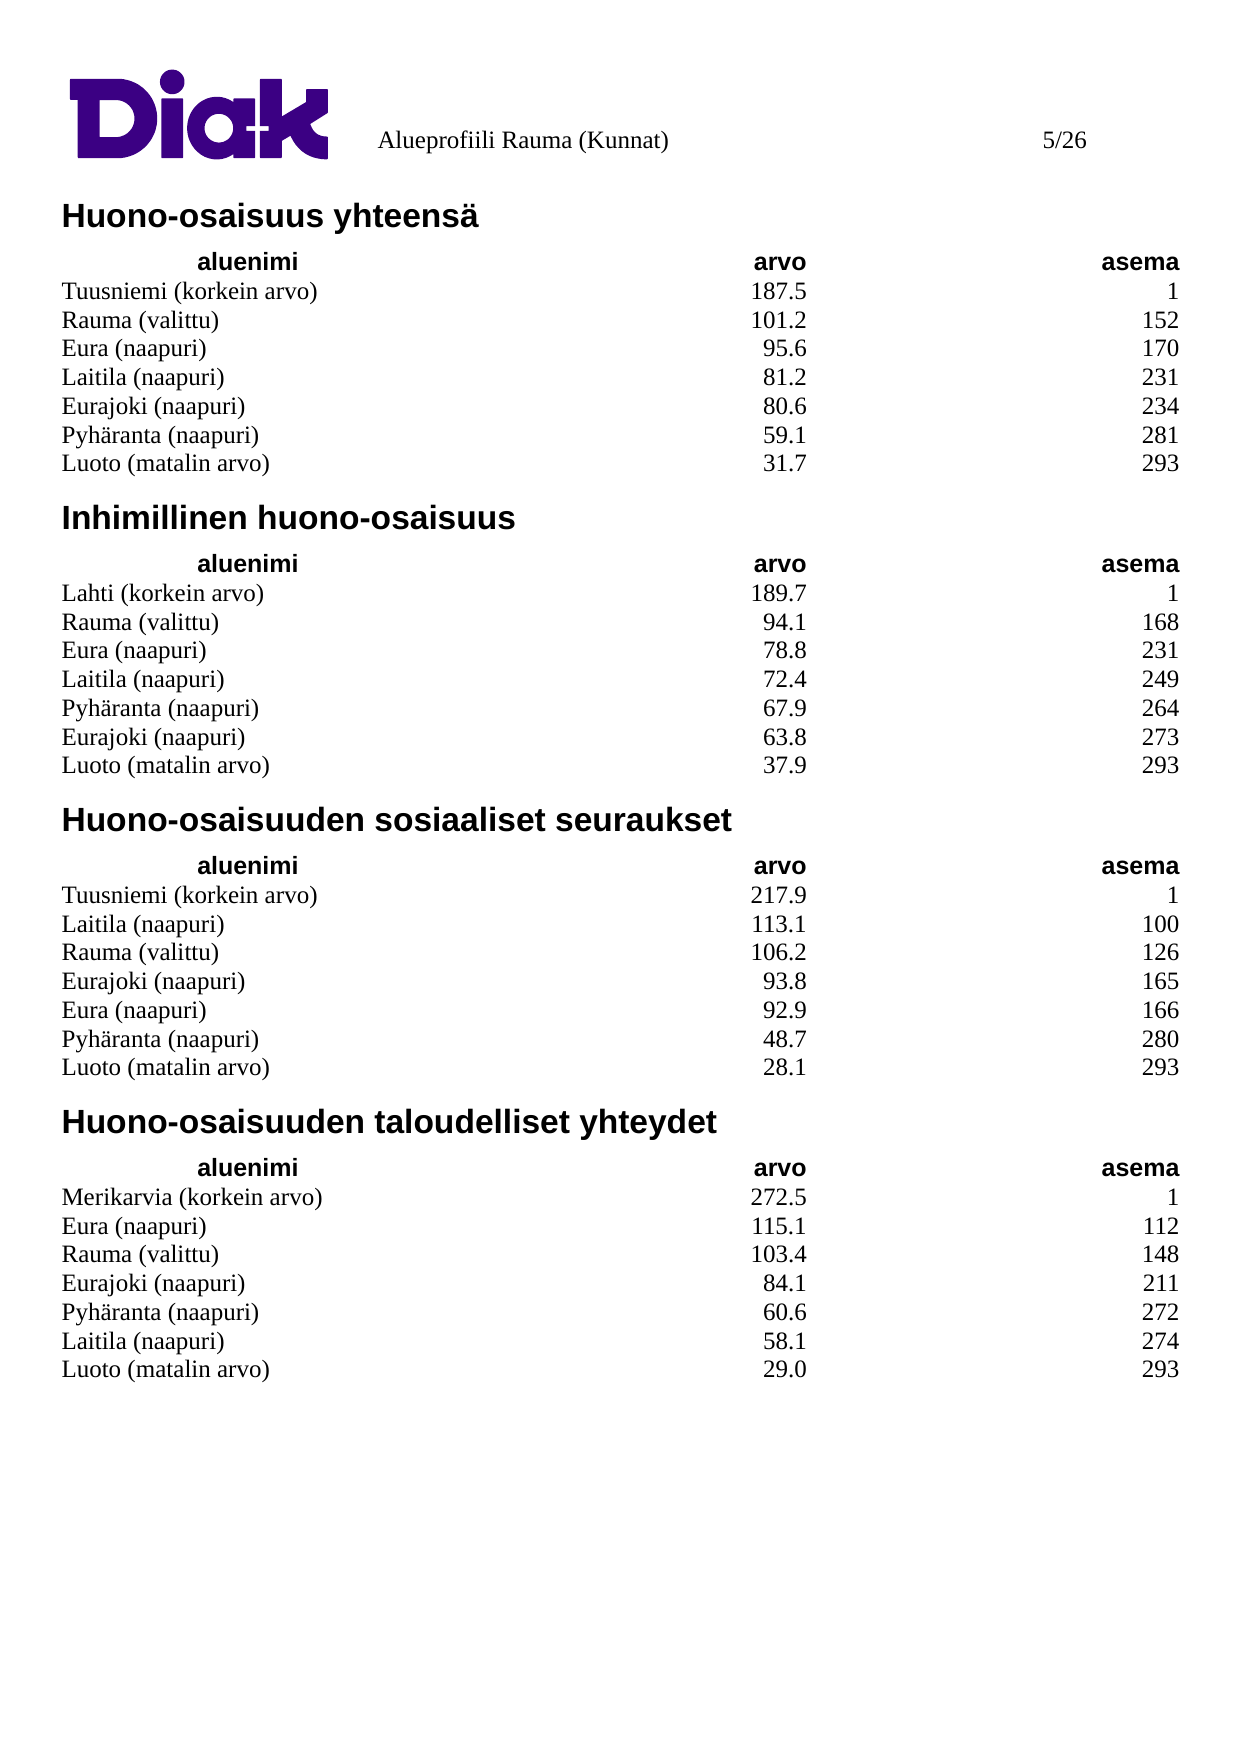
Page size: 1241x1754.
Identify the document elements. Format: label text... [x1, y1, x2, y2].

table_cell Eurajoki (naapuri) [61, 722, 434, 751]
table_cell 165 [806, 966, 1179, 995]
table_header arvo [434, 1153, 806, 1182]
table_cell 234 [806, 391, 1179, 420]
table_cell 168 [806, 607, 1179, 636]
table_cell 92.9 [434, 995, 806, 1024]
table_header aluenimi [61, 549, 434, 578]
table_header aluenimi [61, 1153, 434, 1182]
table_cell Eura (naapuri) [61, 636, 434, 664]
table_cell 231 [806, 362, 1179, 391]
table_cell Eurajoki (naapuri) [61, 1268, 434, 1297]
table_cell Merikarvia (korkein arvo) [61, 1182, 434, 1211]
table_cell 94.1 [434, 607, 806, 636]
table_cell Rauma (valittu) [61, 1240, 434, 1268]
table_cell 293 [806, 1355, 1179, 1383]
table_cell Laitila (naapuri) [61, 362, 434, 391]
table_cell Luoto (matalin arvo) [61, 449, 434, 477]
table_cell 273 [806, 722, 1179, 751]
table_header arvo [434, 851, 806, 880]
table_cell 58.1 [434, 1326, 806, 1354]
table_cell 95.6 [434, 334, 806, 362]
table_cell 112 [806, 1211, 1179, 1239]
subtitle Huono-osaisuuden sosiaaliset seuraukset [61, 800, 1179, 839]
table_cell 84.1 [434, 1268, 806, 1297]
table_cell Rauma (valittu) [61, 305, 434, 333]
table_cell 293 [806, 751, 1179, 779]
table_cell Pyhäranta (naapuri) [61, 420, 434, 448]
table_cell Luoto (matalin arvo) [61, 1355, 434, 1383]
table_header asema [806, 247, 1179, 276]
table_cell 166 [806, 995, 1179, 1024]
table_cell 170 [806, 334, 1179, 362]
table_cell 78.8 [434, 636, 806, 664]
table_cell Pyhäranta (naapuri) [61, 1297, 434, 1326]
table_cell 152 [806, 305, 1179, 333]
table_cell 1 [806, 880, 1179, 909]
table_cell 28.1 [434, 1053, 806, 1081]
table_cell Tuusniemi (korkein arvo) [61, 880, 434, 909]
table_cell Laitila (naapuri) [61, 664, 434, 693]
table_header aluenimi [61, 247, 434, 276]
table_cell 272 [806, 1297, 1179, 1326]
table_cell 101.2 [434, 305, 806, 333]
table_cell 272.5 [434, 1182, 806, 1211]
table_cell 48.7 [434, 1024, 806, 1052]
table_cell 37.9 [434, 751, 806, 779]
table_cell 1 [806, 276, 1179, 305]
table_cell 80.6 [434, 391, 806, 420]
table_cell 93.8 [434, 966, 806, 995]
table_cell 231 [806, 636, 1179, 664]
table_cell 60.6 [434, 1297, 806, 1326]
table_cell 31.7 [434, 449, 806, 477]
table_cell Laitila (naapuri) [61, 1326, 434, 1354]
table_cell 148 [806, 1240, 1179, 1268]
table_cell 126 [806, 938, 1179, 966]
subtitle Inhimillinen huono-osaisuus [61, 498, 1179, 537]
table_cell 113.1 [434, 909, 806, 937]
table_cell Laitila (naapuri) [61, 909, 434, 937]
table_cell 281 [806, 420, 1179, 448]
subtitle Huono-osaisuuden taloudelliset yhteydet [61, 1102, 1179, 1141]
table_cell Lahti (korkein arvo) [61, 578, 434, 607]
table_cell 211 [806, 1268, 1179, 1297]
table_header asema [806, 1153, 1179, 1182]
table_cell 106.2 [434, 938, 806, 966]
table_cell Luoto (matalin arvo) [61, 751, 434, 779]
subtitle Huono-osaisuus yhteensä [61, 196, 1179, 235]
table_cell 72.4 [434, 664, 806, 693]
table_cell 274 [806, 1326, 1179, 1354]
table_header arvo [434, 549, 806, 578]
table_cell Rauma (valittu) [61, 607, 434, 636]
table_cell 100 [806, 909, 1179, 937]
table_cell 187.5 [434, 276, 806, 305]
table_cell 59.1 [434, 420, 806, 448]
table_cell 264 [806, 693, 1179, 722]
table_cell 63.8 [434, 722, 806, 751]
table_cell 217.9 [434, 880, 806, 909]
table_cell 67.9 [434, 693, 806, 722]
table_cell 280 [806, 1024, 1179, 1052]
table_cell Tuusniemi (korkein arvo) [61, 276, 434, 305]
table_cell 103.4 [434, 1240, 806, 1268]
table_cell 293 [806, 1053, 1179, 1081]
table_cell 1 [806, 1182, 1179, 1211]
table_cell 115.1 [434, 1211, 806, 1239]
table_cell 81.2 [434, 362, 806, 391]
table_cell 249 [806, 664, 1179, 693]
table_cell Pyhäranta (naapuri) [61, 1024, 434, 1052]
table_cell 189.7 [434, 578, 806, 607]
table_header aluenimi [61, 851, 434, 880]
table_cell 293 [806, 449, 1179, 477]
table_cell Eura (naapuri) [61, 334, 434, 362]
table_cell Rauma (valittu) [61, 938, 434, 966]
table_cell Luoto (matalin arvo) [61, 1053, 434, 1081]
table_cell Eura (naapuri) [61, 995, 434, 1024]
table_header asema [806, 851, 1179, 880]
table_cell Eura (naapuri) [61, 1211, 434, 1239]
table_cell 1 [806, 578, 1179, 607]
table_header asema [806, 549, 1179, 578]
table_cell 29.0 [434, 1355, 806, 1383]
table_cell Eurajoki (naapuri) [61, 391, 434, 420]
table_cell Pyhäranta (naapuri) [61, 693, 434, 722]
table_cell Eurajoki (naapuri) [61, 966, 434, 995]
table_header arvo [434, 247, 806, 276]
